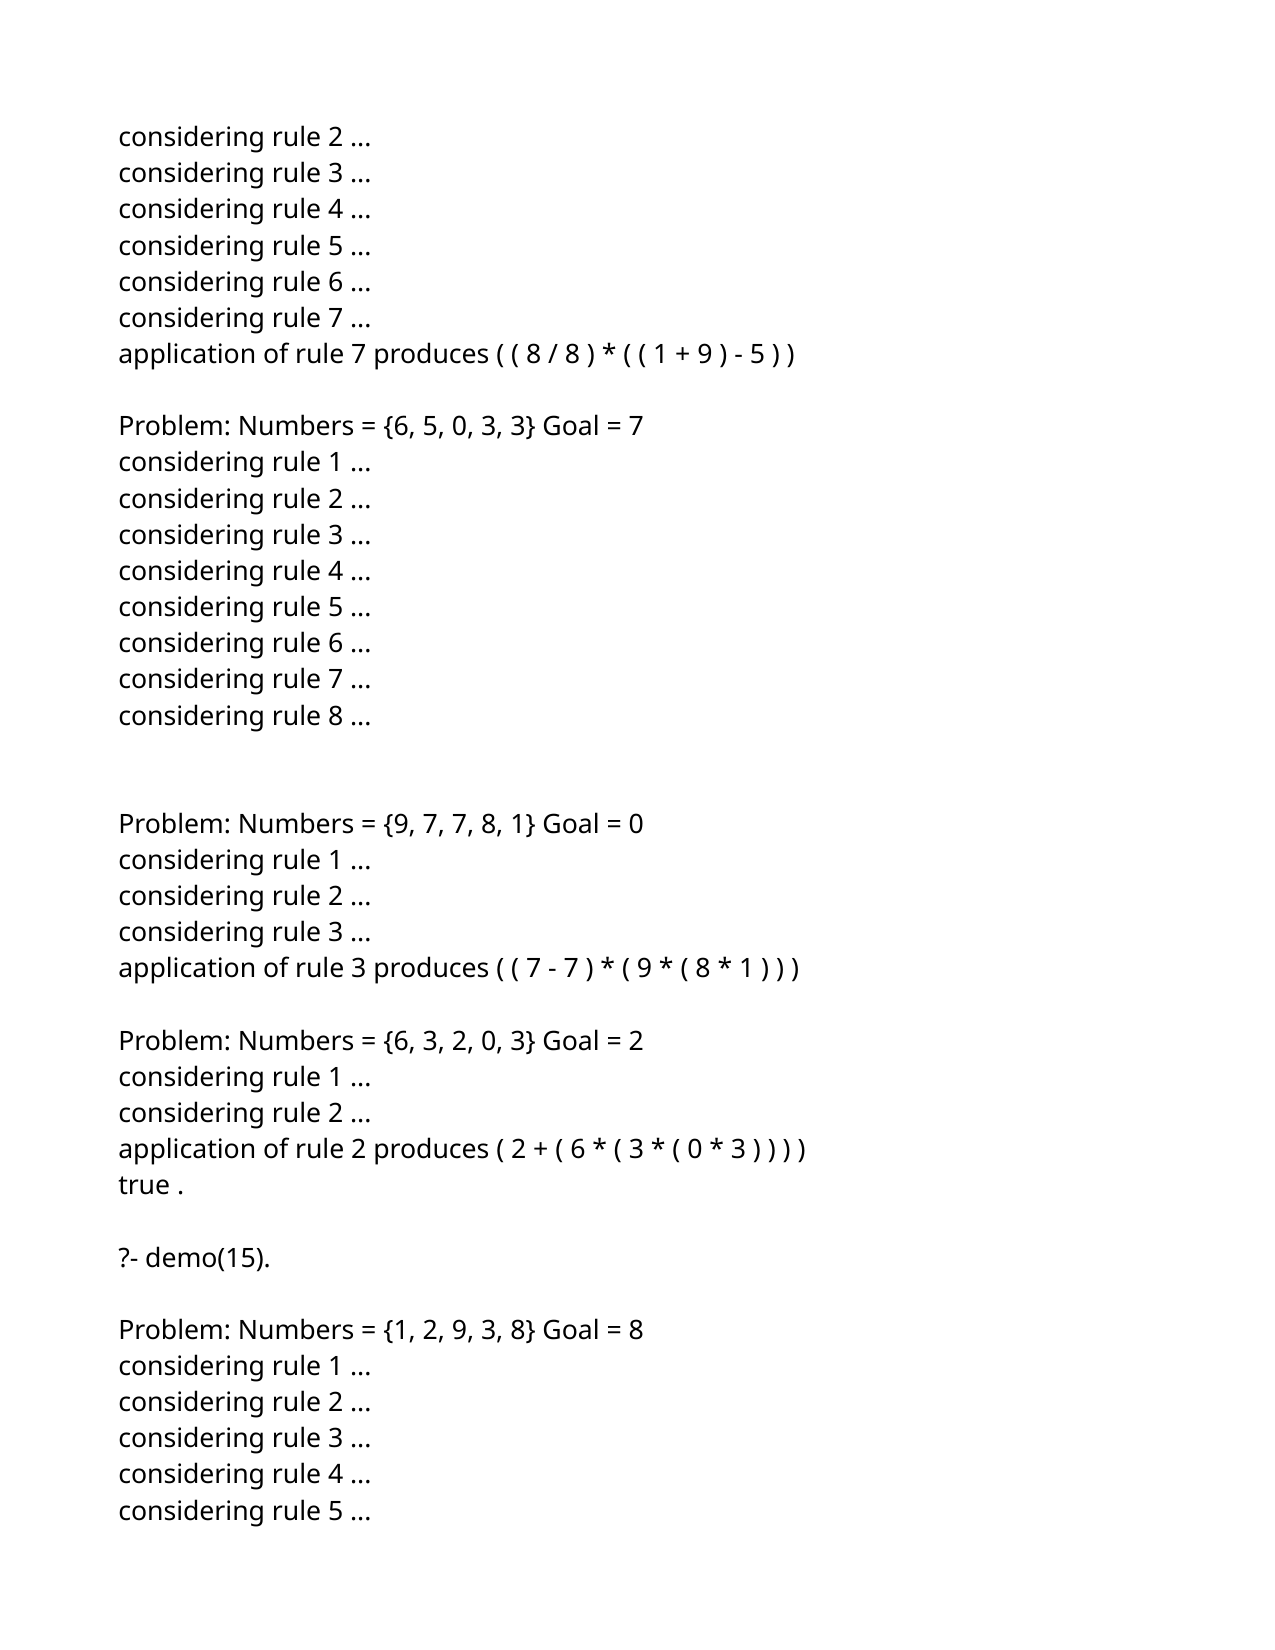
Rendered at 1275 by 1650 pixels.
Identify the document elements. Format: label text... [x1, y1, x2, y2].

text application of rule 2 produces ( 2 + ( 6 * ( 3 * ( 0 * 3 ) ) ) ) [118, 1130, 1157, 1166]
text considering rule 1 ... [118, 443, 1157, 479]
text considering rule 3 ... [118, 516, 1157, 552]
text considering rule 4 ... [118, 190, 1157, 227]
text ?- demo(15). [118, 1239, 1157, 1275]
text application of rule 7 produces ( ( 8 / 8 ) * ( ( 1 + 9 ) - 5 ) ) [118, 335, 1157, 371]
text considering rule 1 ... [118, 1347, 1157, 1383]
text considering rule 8 ... [118, 696, 1157, 733]
text considering rule 7 ... [118, 299, 1157, 335]
text considering rule 6 ... [118, 624, 1157, 660]
text considering rule 5 ... [118, 227, 1157, 263]
text considering rule 5 ... [118, 1492, 1157, 1528]
text considering rule 3 ... [118, 913, 1157, 949]
text considering rule 1 ... [118, 1058, 1157, 1094]
text considering rule 2 ... [118, 1094, 1157, 1130]
text considering rule 1 ... [118, 841, 1157, 877]
text considering rule 6 ... [118, 263, 1157, 299]
text Problem: Numbers = {6, 3, 2, 0, 3} Goal = 2 [118, 1022, 1157, 1058]
text considering rule 2 ... [118, 877, 1157, 913]
text Problem: Numbers = {6, 5, 0, 3, 3} Goal = 7 [118, 407, 1157, 443]
text considering rule 4 ... [118, 1456, 1157, 1492]
text application of rule 3 produces ( ( 7 - 7 ) * ( 9 * ( 8 * 1 ) ) ) [118, 949, 1157, 986]
text Problem: Numbers = {1, 2, 9, 3, 8} Goal = 8 [118, 1311, 1157, 1347]
text Problem: Numbers = {9, 7, 7, 8, 1} Goal = 0 [118, 805, 1157, 841]
text considering rule 3 ... [118, 154, 1157, 190]
text considering rule 4 ... [118, 552, 1157, 588]
text considering rule 7 ... [118, 660, 1157, 696]
text considering rule 2 ... [118, 118, 1157, 154]
text considering rule 2 ... [118, 1383, 1157, 1419]
text considering rule 3 ... [118, 1419, 1157, 1456]
text considering rule 2 ... [118, 479, 1157, 516]
text true . [118, 1166, 1157, 1202]
text considering rule 5 ... [118, 588, 1157, 624]
